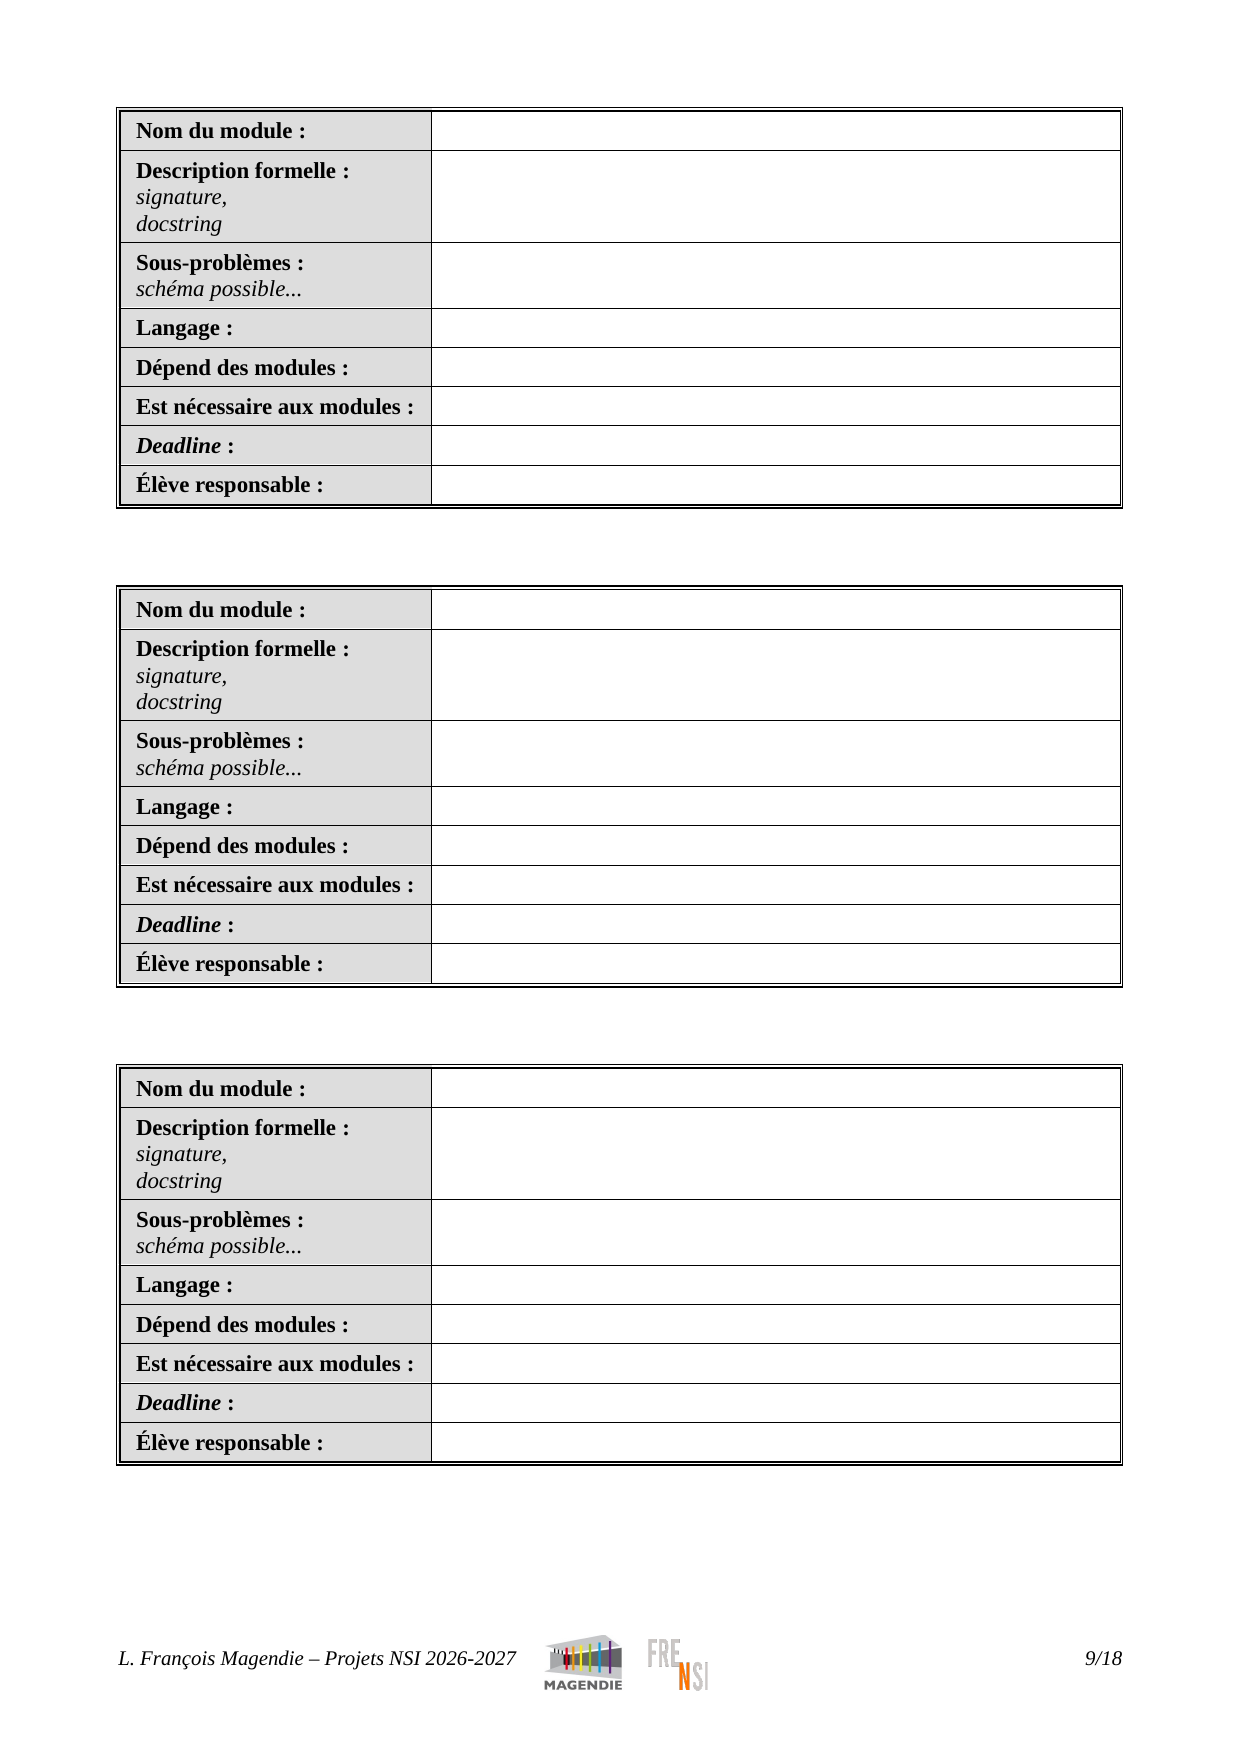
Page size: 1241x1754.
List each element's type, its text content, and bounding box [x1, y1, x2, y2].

table_cell [432, 1266, 1120, 1304]
table_cell Dépend des modules : [121, 348, 431, 386]
table_cell Dépend des modules : [121, 826, 431, 864]
table_cell [432, 1384, 1120, 1422]
table_cell Langage : [121, 309, 431, 347]
table_header Nom du module : [121, 1069, 431, 1107]
table_cell [432, 466, 1120, 504]
table_cell [432, 387, 1120, 425]
table_cell [432, 1305, 1120, 1343]
table_cell [432, 1344, 1120, 1382]
table_cell [432, 1423, 1120, 1461]
table_cell Deadline : [121, 426, 431, 464]
table_header Nom du module : [121, 112, 431, 150]
table_cell Langage : [121, 787, 431, 825]
table_cell [432, 630, 1120, 720]
table_cell [432, 866, 1120, 904]
table_cell Deadline : [121, 905, 431, 943]
table_cell Est nécessaire aux modules : [121, 1344, 431, 1382]
table_header [432, 1069, 1120, 1107]
table_cell [432, 1200, 1120, 1264]
table_cell Dépend des modules : [121, 1305, 431, 1343]
picture [648, 1639, 708, 1691]
table_cell [432, 721, 1120, 786]
table_cell [432, 826, 1120, 864]
table_cell [432, 151, 1120, 242]
table_cell Description formelle : signature, docstring [121, 1108, 431, 1199]
table_cell [432, 1108, 1120, 1199]
table_cell Langage : [121, 1266, 431, 1304]
table_header [432, 112, 1120, 150]
table_cell Élève responsable : [121, 944, 431, 982]
table_cell [432, 787, 1120, 825]
table_cell Élève responsable : [121, 466, 431, 504]
table_cell Est nécessaire aux modules : [121, 387, 431, 425]
table_cell Description formelle : signature, docstring [121, 151, 431, 242]
table_cell [432, 905, 1120, 943]
table_cell [432, 243, 1120, 307]
table_cell [432, 309, 1120, 347]
table_cell Sous-problèmes : schéma possible... [121, 721, 431, 786]
table_cell Deadline : [121, 1384, 431, 1422]
table_cell Sous-problèmes : schéma possible... [121, 1200, 431, 1264]
table_cell Sous-problèmes : schéma possible... [121, 243, 431, 307]
table_cell Est nécessaire aux modules : [121, 866, 431, 904]
table_header Nom du module : [121, 590, 431, 628]
table_cell [432, 944, 1120, 982]
picture [532, 1635, 633, 1695]
table_cell Description formelle : signature, docstring [121, 630, 431, 720]
table_cell Élève responsable : [121, 1423, 431, 1461]
table_cell [432, 348, 1120, 386]
table_cell [432, 426, 1120, 464]
table_header [432, 590, 1120, 628]
